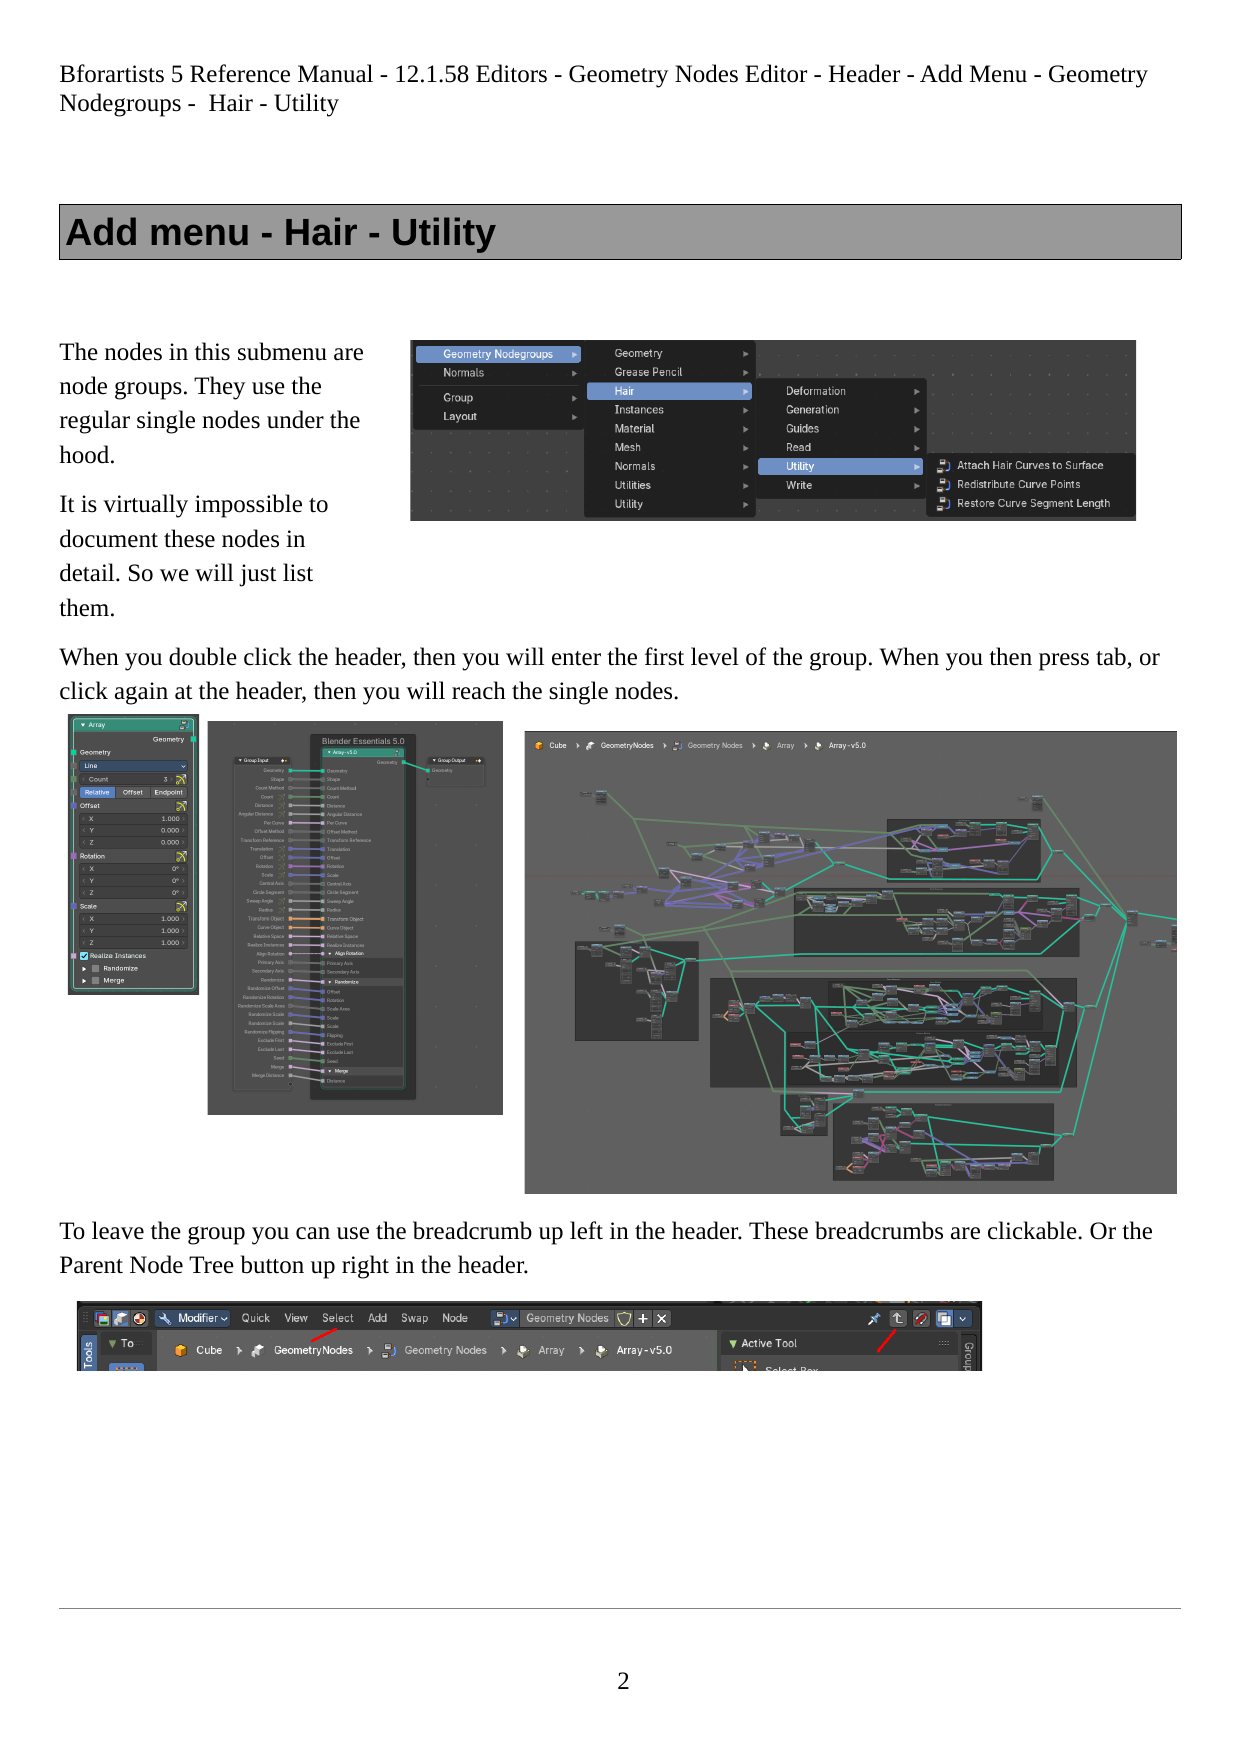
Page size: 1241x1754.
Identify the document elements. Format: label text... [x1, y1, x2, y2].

picture [207, 721, 503, 1115]
text When you double click the header, then you will enter the first level of the group. When you then press tab, or click again at the header, then you will reach the single nodes. [59, 642, 1181, 705]
picture [410, 340, 1137, 521]
text To leave the group you can use the breadcrumb up left in the header. These breadcrumbs are clickable. Or the Parent Node Tree button up right in the header. [59, 1216, 1181, 1279]
picture [524, 731, 1177, 1194]
text It is virtually impossible to document these nodes in detail. So we will just list them. [59, 489, 1181, 621]
table_header Add menu - Hair - Utility [60, 205, 1181, 259]
text The nodes in this submenu are node groups. They use the regular single nodes under the hood. [59, 337, 1181, 469]
picture [67, 714, 200, 995]
picture [76, 1301, 983, 1371]
